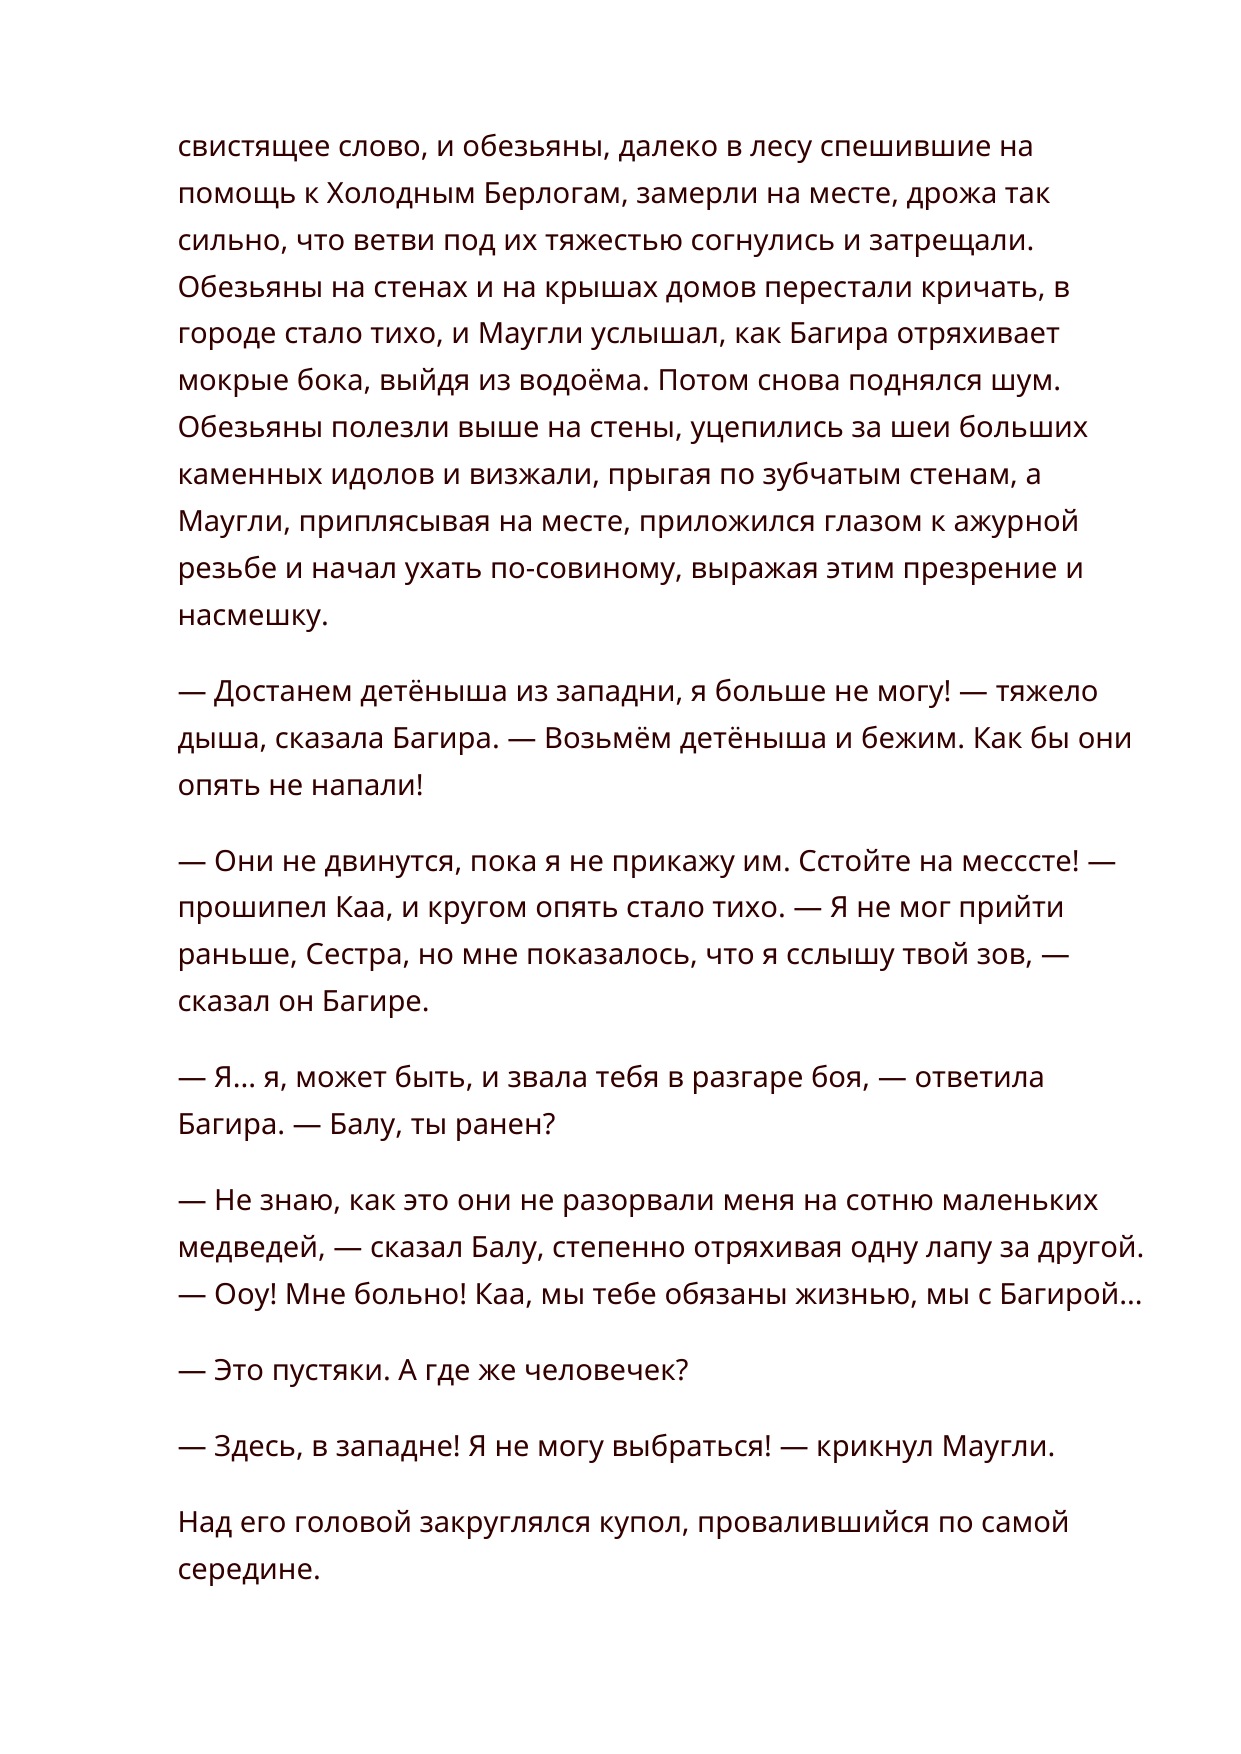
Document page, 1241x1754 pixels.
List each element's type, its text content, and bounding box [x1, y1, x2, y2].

text — Они не двинутся, пока я не прикажу им. Сстойте на месссте! — прошипел Каа, и кругом опять стало тихо. — Я не мог прийти раньше, Сестра, но мне показалось, что я сслышу твой зов, — сказал он Багире. [177, 833, 1152, 1020]
text — Достанем детёныша из западни, я больше не могу! — тяжело дыша, сказала Багира. — Возьмём детёныша и бежим. Как бы они опять не напали! [177, 663, 1152, 803]
text — Не знаю, как это они не разорвали меня на сотню маленьких медведей, — сказал Балу, степенно отряхивая одну лапу за другой. — Ооу! Мне больно! Каа, мы тебе обязаны жизнью, мы с Багирой... [177, 1172, 1152, 1313]
text — Здесь, в западне! Я не могу выбраться! — крикнул Маугли. [177, 1418, 1152, 1465]
text свистящее слово, и обезьяны, далеко в лесу спешившие на помощь к Холодным Берлогам, замерли на месте, дрожа так сильно, что ветви под их тяжестью согнулись и затрещали. Обезьяны на стенах и на крышах домов перестали кричать, в городе стало тихо, и Маугли услышал, как Багира отряхивает мокрые бока, выйдя из водоёма. Потом снова поднялся шум. Обезьяны полезли выше на стены, уцепились за шеи больших каменных идолов и визжали, прыгая по зубчатым стенам, а Маугли, приплясывая на месте, приложился глазом к ажурной резьбе и начал ухать по-совиному, выражая этим презрение и насмешку. [177, 118, 1152, 634]
text — Это пустяки. А где же человечек? [177, 1342, 1152, 1389]
text Над его головой закруглялся купол, провалившийся по самой середине. [177, 1494, 1152, 1588]
text — Я... я, может быть, и звала тебя в разгаре боя, — ответила Багира. — Балу, ты ранен? [177, 1049, 1152, 1143]
